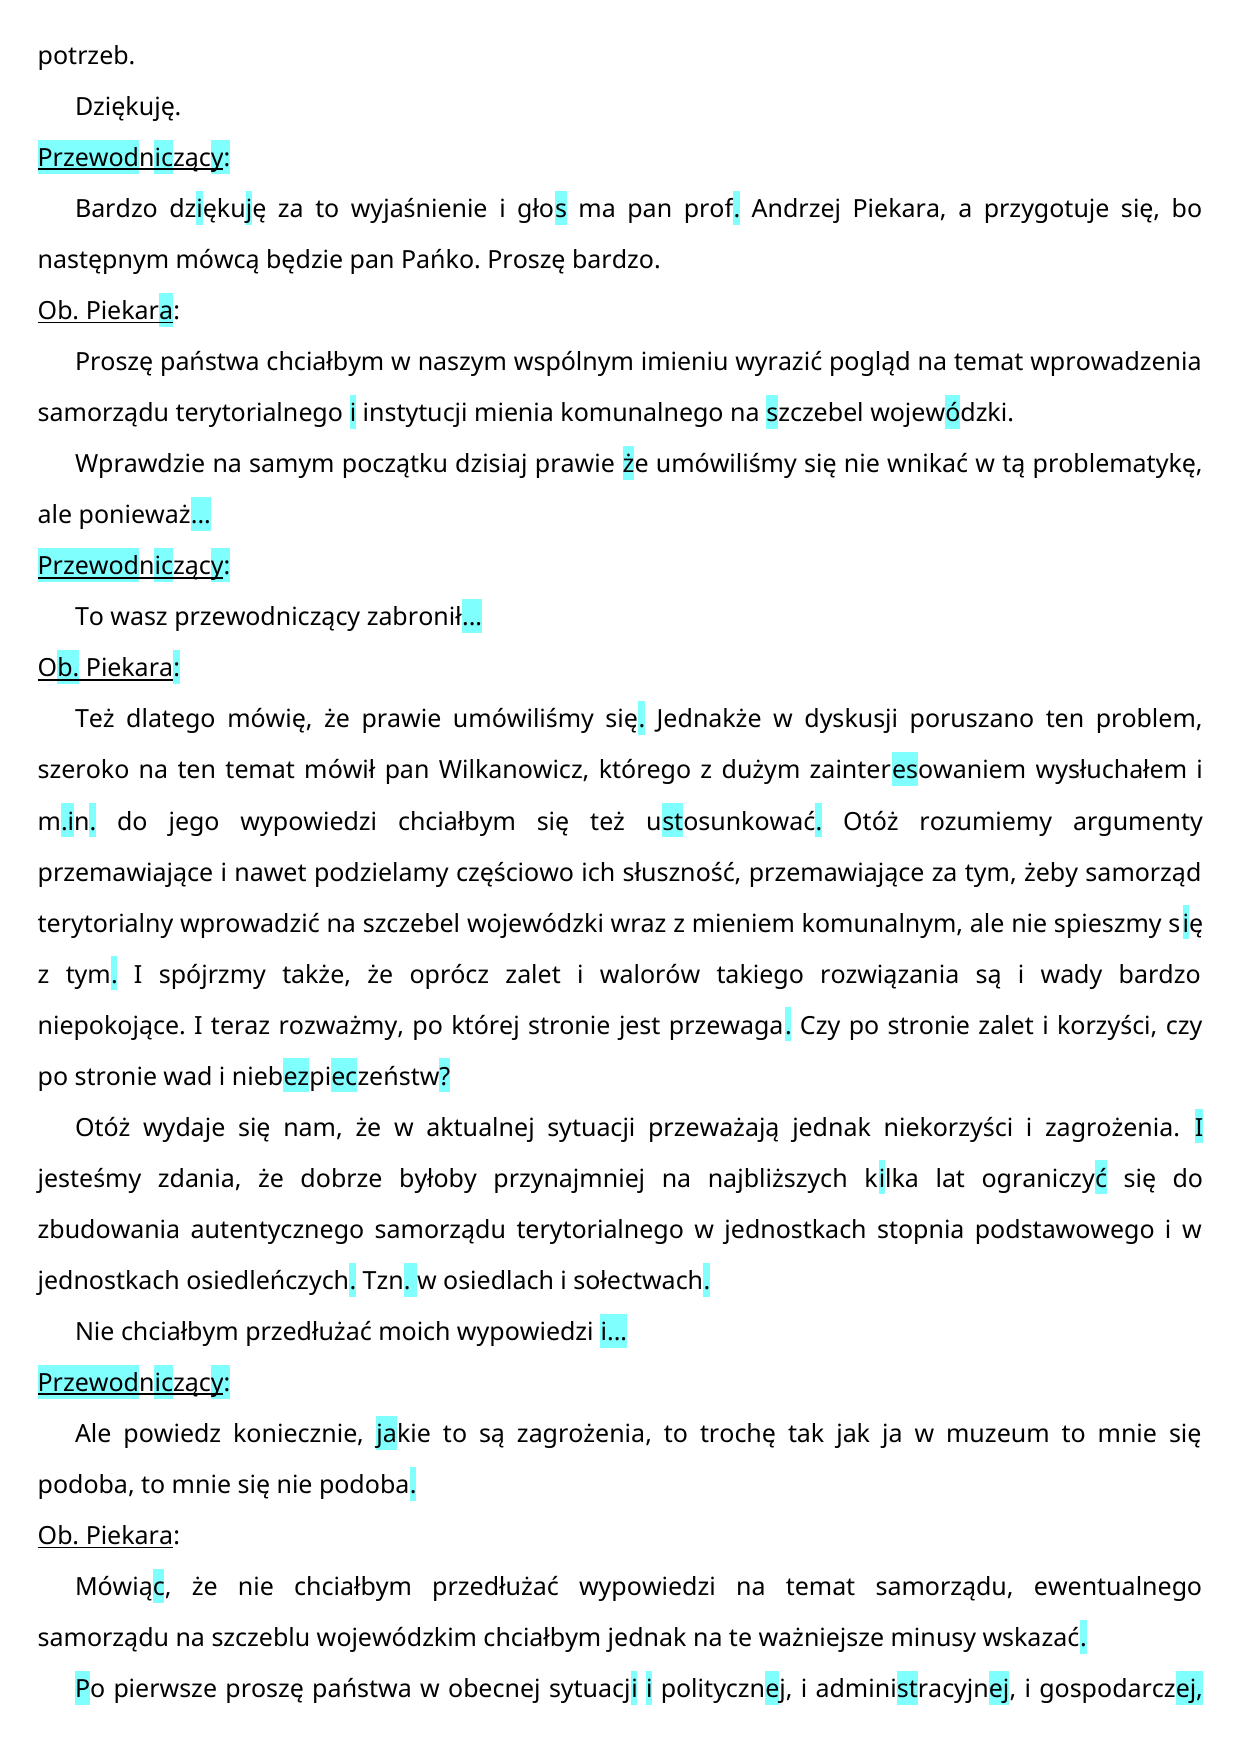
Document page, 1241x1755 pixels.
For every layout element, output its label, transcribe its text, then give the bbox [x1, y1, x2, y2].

text potrzeb. [37, 37, 1203, 72]
text Mówiąc, że nie chciałbym przedłużać wypowiedzi na temat samorządu, ewentualnego samorządu na szczeblu wojewódzkim chciałbym jednak na te ważniejsze minusy wskazać. [37, 1569, 1203, 1654]
text To wasz przewodniczący zabronił... [37, 599, 1203, 633]
text Ob. Piekara: [37, 650, 1203, 684]
text Też dlatego mówię, że prawie umówiliśmy się. Jednakże w dyskusji poruszano ten problem, szeroko na ten temat mówił pan Wilkanowicz, którego z dużym zainteresowaniem wysłuchałem i m.in. do jego wypowiedzi chciałbym się też ustosunkować. Otóż rozumiemy argumenty przemawiające i nawet podzielamy częściowo ich słuszność, przemawiające za tym, żeby samorząd terytorialny wprowadzić na szczebel wojewódzki wraz z mieniem komunalnym, ale nie spieszmy się z tym. I spójrzmy także, że oprócz zalet i walorów takiego rozwiązania są i wady bardzo niepokojące. I teraz rozważmy, po której stronie jest przewaga. Czy po stronie zalet i korzyści, czy po stronie wad i niebezpieczeństw? [37, 701, 1203, 1092]
text Po pierwsze proszę państwa w obecnej sytuacji i politycznej, i administracyjnej, i gospodarczej, [37, 1671, 1203, 1705]
text Nie chciałbym przedłużać moich wypowiedzi i... [37, 1313, 1203, 1348]
text Przewodniczący: [37, 1364, 1203, 1399]
text Ob. Piekara: [37, 293, 1203, 327]
text Otóż wydaje się nam, że w aktualnej sytuacji przeważają jednak niekorzyści i zagrożenia. I jesteśmy zdania, że dobrze byłoby przynajmniej na najbliższych kilka lat ograniczyć się do zbudowania autentycznego samorządu terytorialnego w jednostkach stopnia podstawowego i w jednostkach osiedleńczych. Tzn. w osiedlach i sołectwach. [37, 1109, 1203, 1297]
text Dziękuję. [37, 88, 1203, 123]
text Proszę państwa chciałbym w naszym wspólnym imieniu wyrazić pogląd na temat wprowadzenia samorządu terytorialnego i instytucji mienia komunalnego na szczebel wojewódzki. [37, 344, 1203, 429]
text Wprawdzie na samym początku dzisiaj prawie że umówiliśmy się nie wnikać w tą problematykę, ale ponieważ... [37, 446, 1203, 531]
text Bardzo dziękuję za to wyjaśnienie i głos ma pan prof. Andrzej Piekara, a przygotuje się, bo następnym mówcą będzie pan Pańko. Proszę bardzo. [37, 191, 1203, 276]
text Przewodniczący: [37, 139, 1203, 174]
text Ob. Piekara: [37, 1518, 1203, 1552]
text Przewodniczący: [37, 548, 1203, 582]
text Ale powiedz koniecznie, jakie to są zagrożenia, to trochę tak jak ja w muzeum to mnie się podoba, to mnie się nie podoba. [37, 1416, 1203, 1501]
